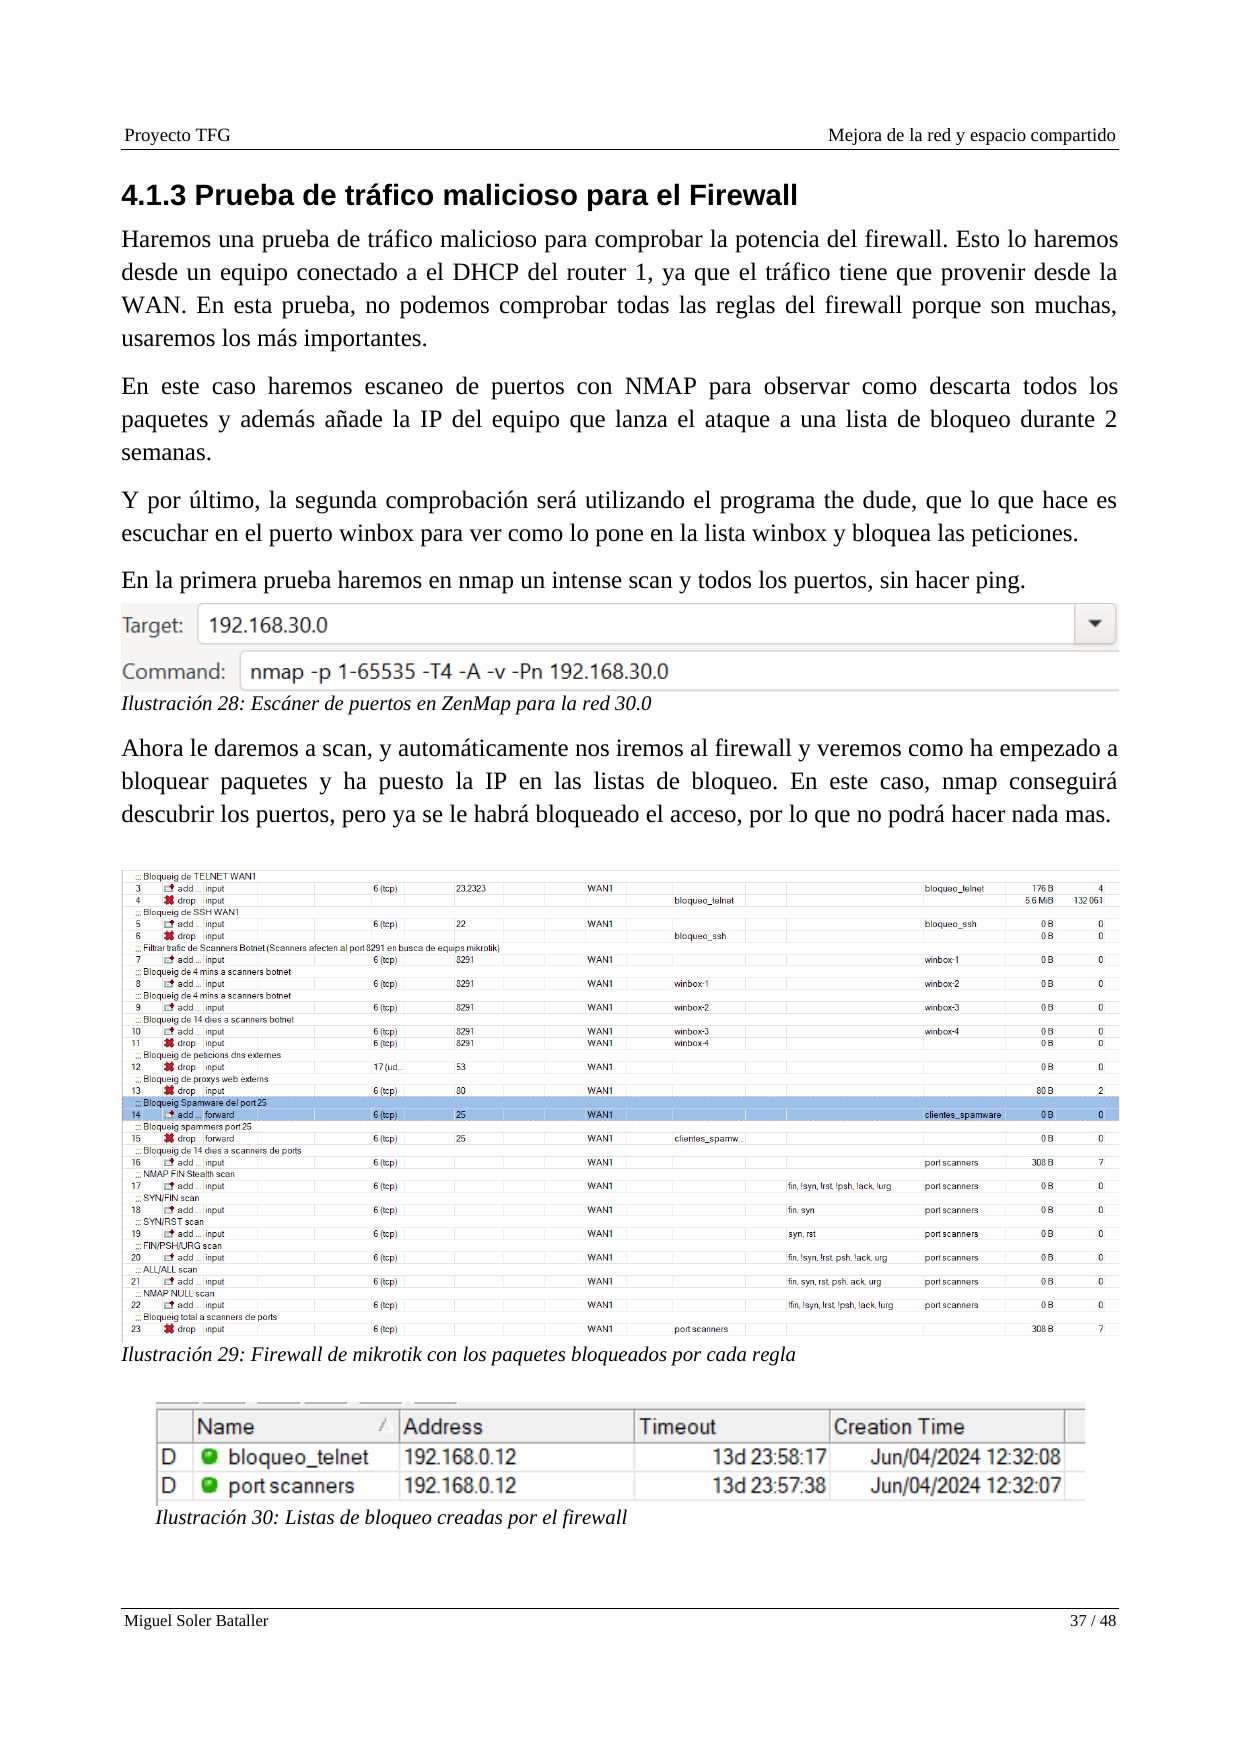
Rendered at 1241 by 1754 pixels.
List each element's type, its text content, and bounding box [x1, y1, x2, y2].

text Ahora le daremos a scan, y automáticamente nos iremos al firewall y veremos como ha empezado a bloquear paquetes y ha puesto la IP en las listas de bloqueo. En este caso, nmap conseguirá descubrir los puertos, pero ya se le habrá bloqueado el acceso, por lo que no podrá hacer nada mas. [121, 715, 1119, 828]
text En este caso haremos escaneo de puertos con NMAP para observar como descarta todos los paquetes y además añade la IP del equipo que lanza el ataque a una lista de bloqueo durante 2 semanas. [121, 371, 1119, 466]
picture [121, 603, 1120, 692]
picture [155, 1402, 1085, 1506]
text Ilustración 29: Firewall de mikrotik con los paquetes bloqueados por cada regla [121, 1343, 1119, 1366]
text Y por último, la segunda comprobación será utilizando el programa the dude, que lo que hace es escuchar en el puerto winbox para ver como lo pone en la lista winbox y bloquea las peticiones. [121, 485, 1119, 547]
picture [121, 870, 1120, 1343]
text Ilustración 30: Listas de bloqueo creadas por el firewall [155, 1506, 1085, 1529]
subtitle 4.1.3 Prueba de tráfico malicioso para el Firewall [121, 178, 1119, 212]
text En la primera prueba haremos en nmap un intense scan y todos los puertos, sin hacer ping. [121, 565, 1119, 594]
text Ilustración 28: Escáner de puertos en ZenMap para la red 30.0 [121, 692, 1119, 715]
text Haremos una prueba de tráfico malicioso para comprobar la potencia del firewall. Esto lo haremos desde un equipo conectado a el DHCP del router 1, ya que el tráfico tiene que provenir desde la WAN. En esta prueba, no podemos comprobar todas las reglas del firewall porque son muchas, usaremos los más importantes. [121, 224, 1119, 352]
